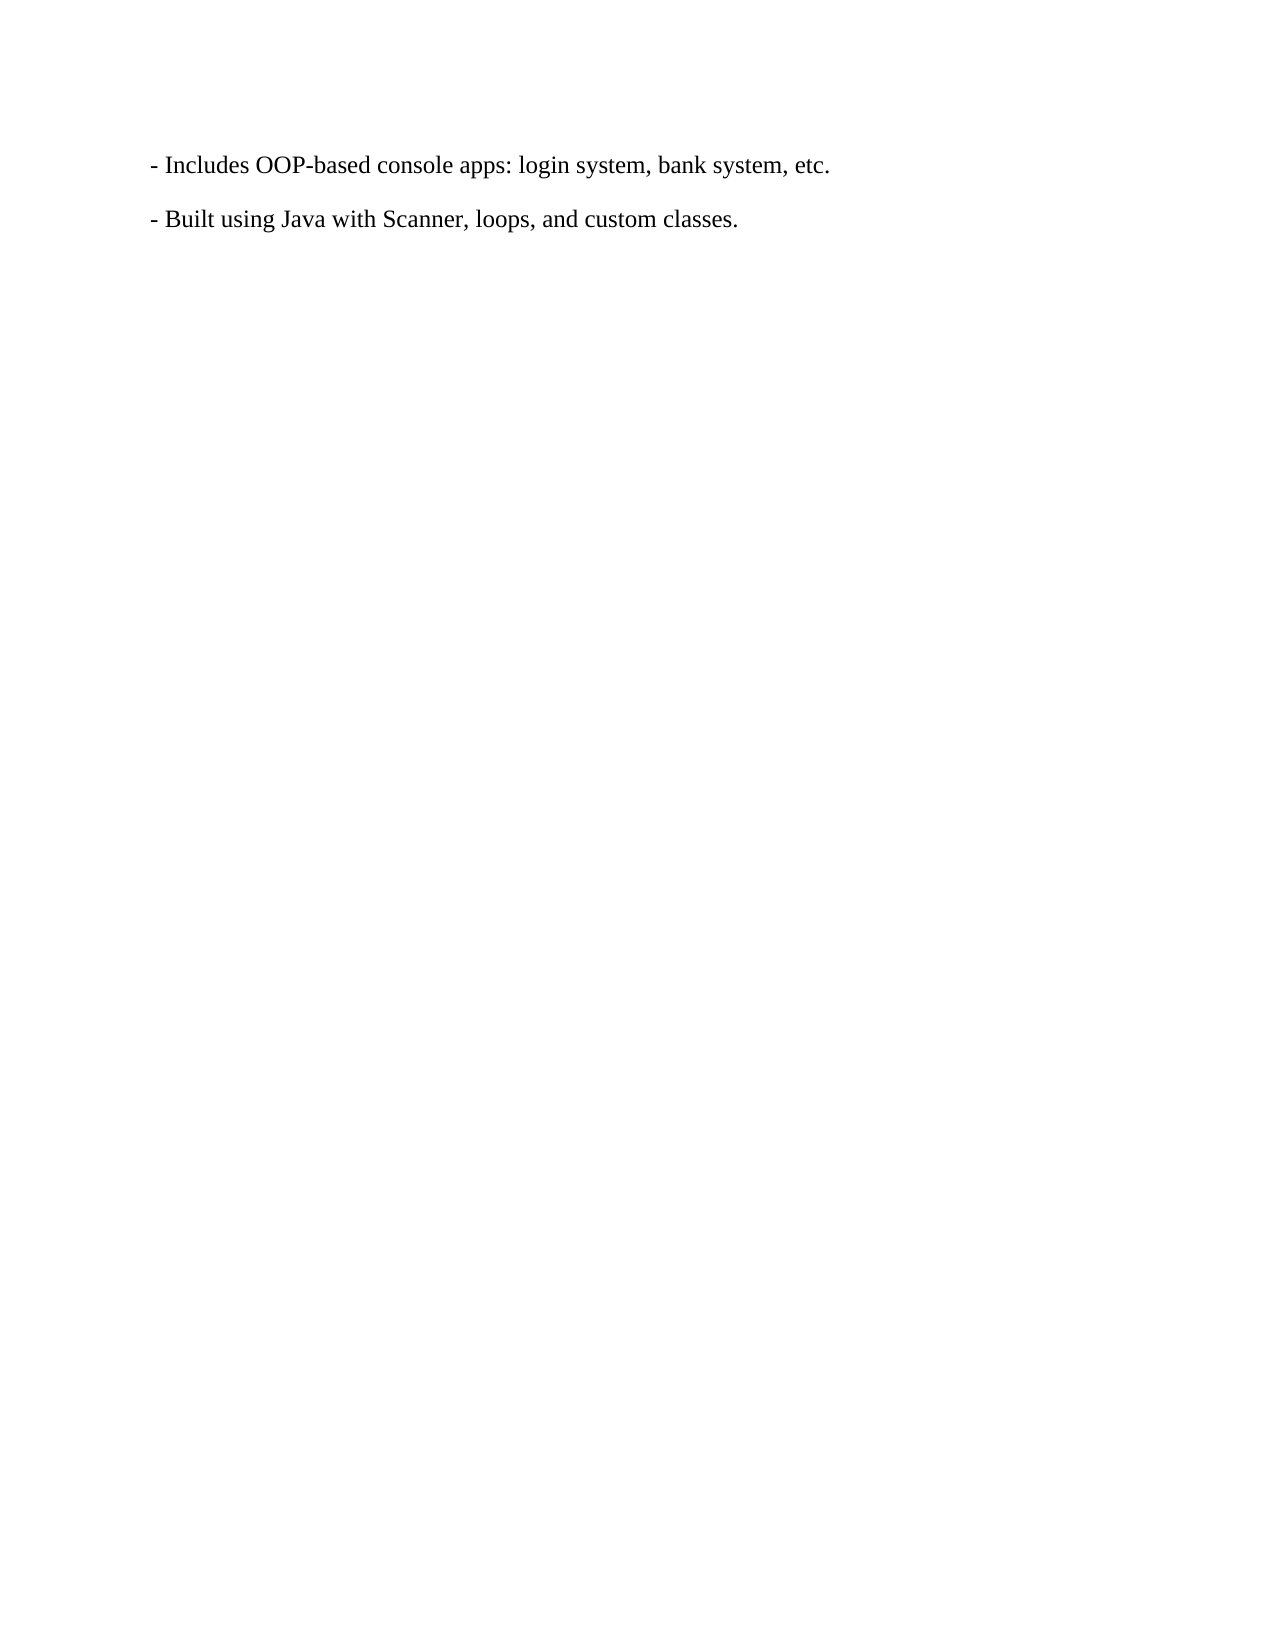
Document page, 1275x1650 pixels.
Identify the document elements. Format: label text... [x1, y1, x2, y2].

text - Built using Java with Scanner, loops, and custom classes. [150, 204, 1125, 233]
text - Includes OOP-based console apps: login system, bank system, etc. [150, 150, 1125, 179]
